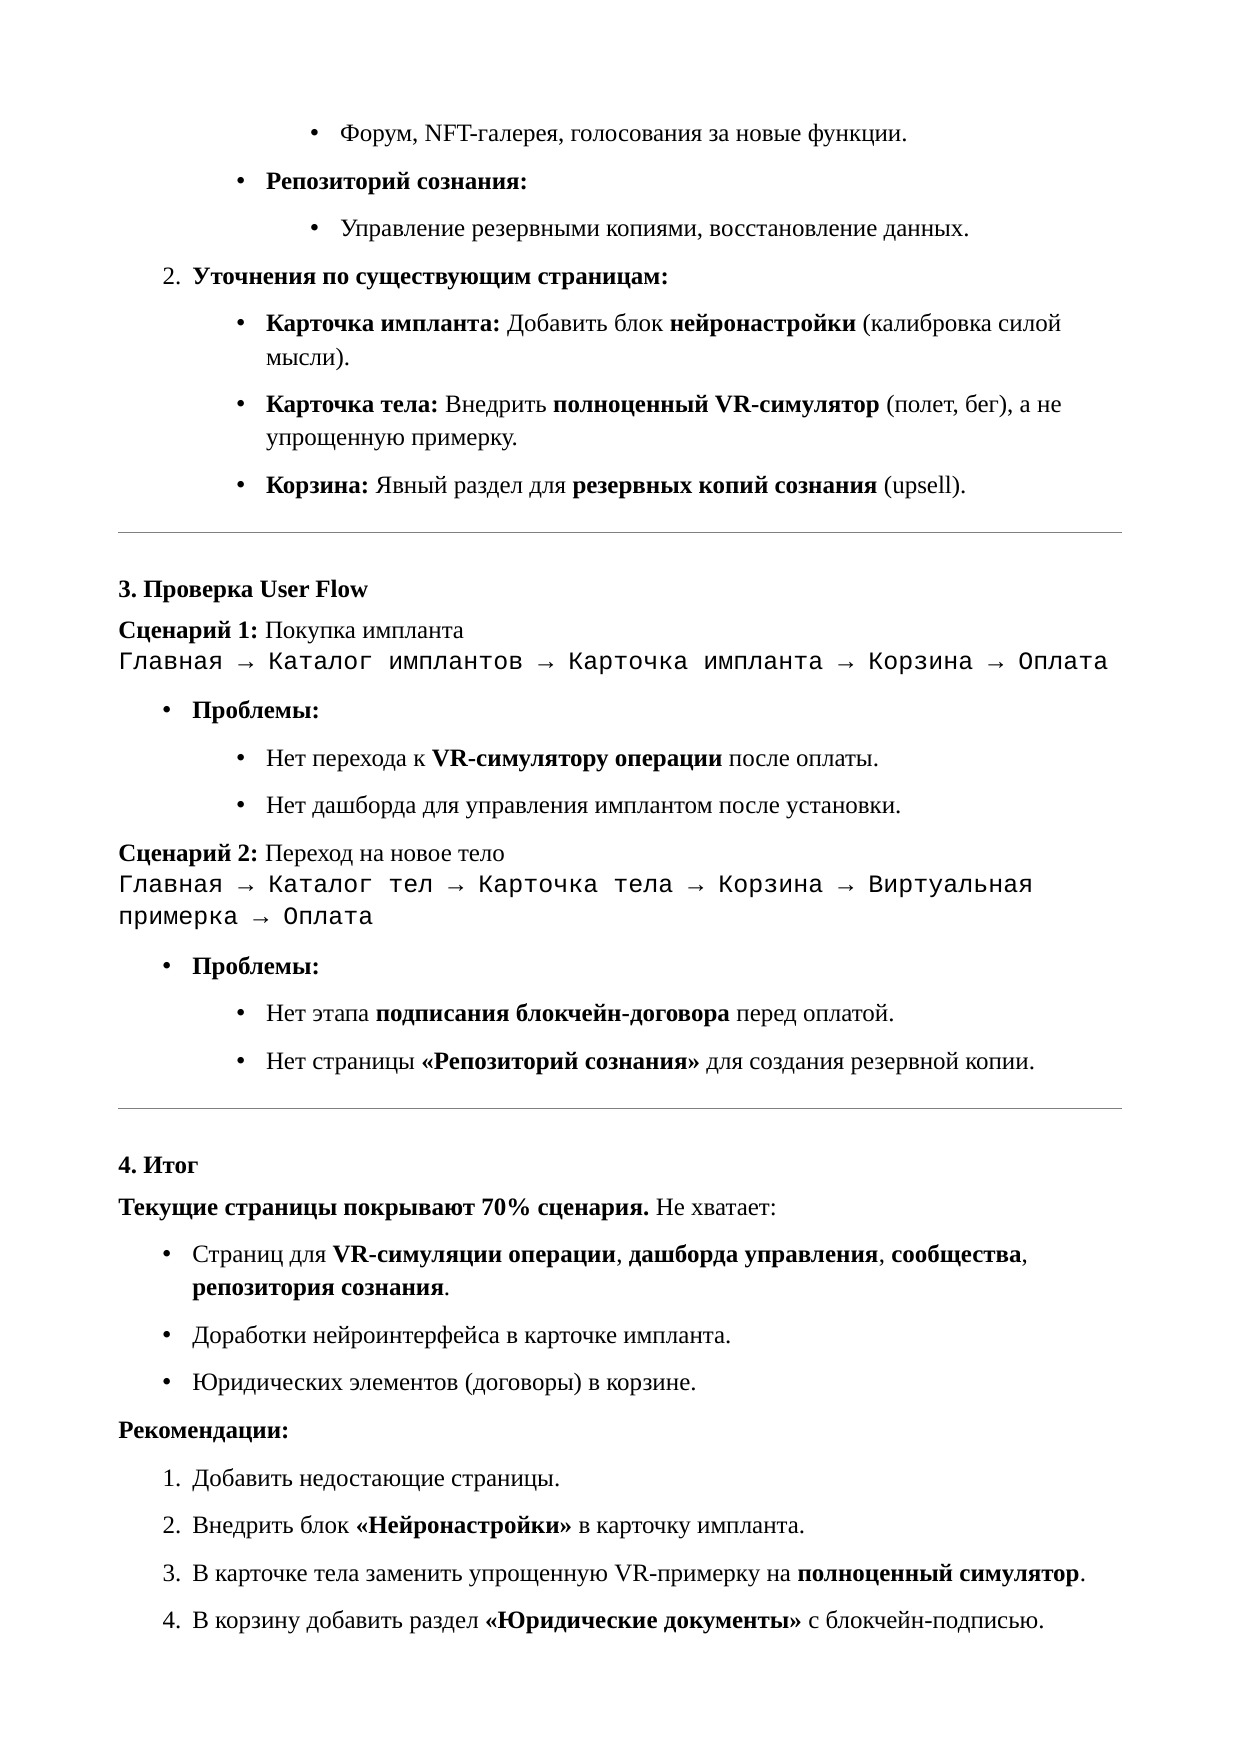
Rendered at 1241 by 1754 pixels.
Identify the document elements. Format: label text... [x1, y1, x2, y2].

list Нет этапа подписания блокчейн-договора перед оплатой. [236, 998, 1122, 1027]
list Нет перехода к VR-симулятору операции после оплаты. [236, 743, 1122, 772]
list Уточнения по существующим страницам: [162, 261, 1122, 290]
list Карточка тела: Внедрить полноценный VR-симулятор (полет, бег), а не упрощенную примерку. [236, 389, 1122, 451]
text Текущие страницы покрывают 70% сценария. Не хватает: [118, 1192, 1122, 1220]
list Внедрить блок «Нейронастройки» в карточку импланта. [162, 1510, 1122, 1539]
list Нет страницы «Репозиторий сознания» для создания резервной копии. [236, 1046, 1122, 1075]
subtitle 3. Проверка User Flow [118, 574, 1122, 603]
text Сценарий 1: Покупка импланта Главная → Каталог имплантов → Карточка импланта → Корзина → Оплата [118, 615, 1122, 677]
list В карточке тела заменить упрощенную VR-примерку на полноценный симулятор. [162, 1558, 1122, 1587]
list Карточка импланта: Добавить блок нейронастройки (калибровка силой мысли). [236, 308, 1122, 370]
list Форум, NFT-галерея, голосования за новые функции. [310, 118, 1122, 147]
list Страниц для VR-симуляции операции, дашборда управления, сообщества, репозитория сознания. [162, 1239, 1122, 1301]
list Добавить недостающие страницы. [162, 1463, 1122, 1491]
list Управление резервными копиями, восстановление данных. [310, 213, 1122, 242]
subtitle 4. Итог [118, 1150, 1122, 1179]
list Корзина: Явный раздел для резервных копий сознания (upsell). [236, 470, 1122, 498]
text Сценарий 2: Переход на новое тело Главная → Каталог тел → Карточка тела → Корзина → Виртуальная примерка → Оплата [118, 838, 1122, 932]
list Проблемы: [162, 695, 1122, 724]
list Репозиторий сознания: [236, 166, 1122, 194]
list Юридических элементов (договоры) в корзине. [162, 1367, 1122, 1396]
list В корзину добавить раздел «Юридические документы» с блокчейн-подписью. [162, 1605, 1122, 1634]
list Нет дашборда для управления имплантом после установки. [236, 791, 1122, 819]
list Проблемы: [162, 951, 1122, 979]
text Рекомендации: [118, 1415, 1122, 1444]
list Доработки нейроинтерфейса в карточке импланта. [162, 1320, 1122, 1348]
